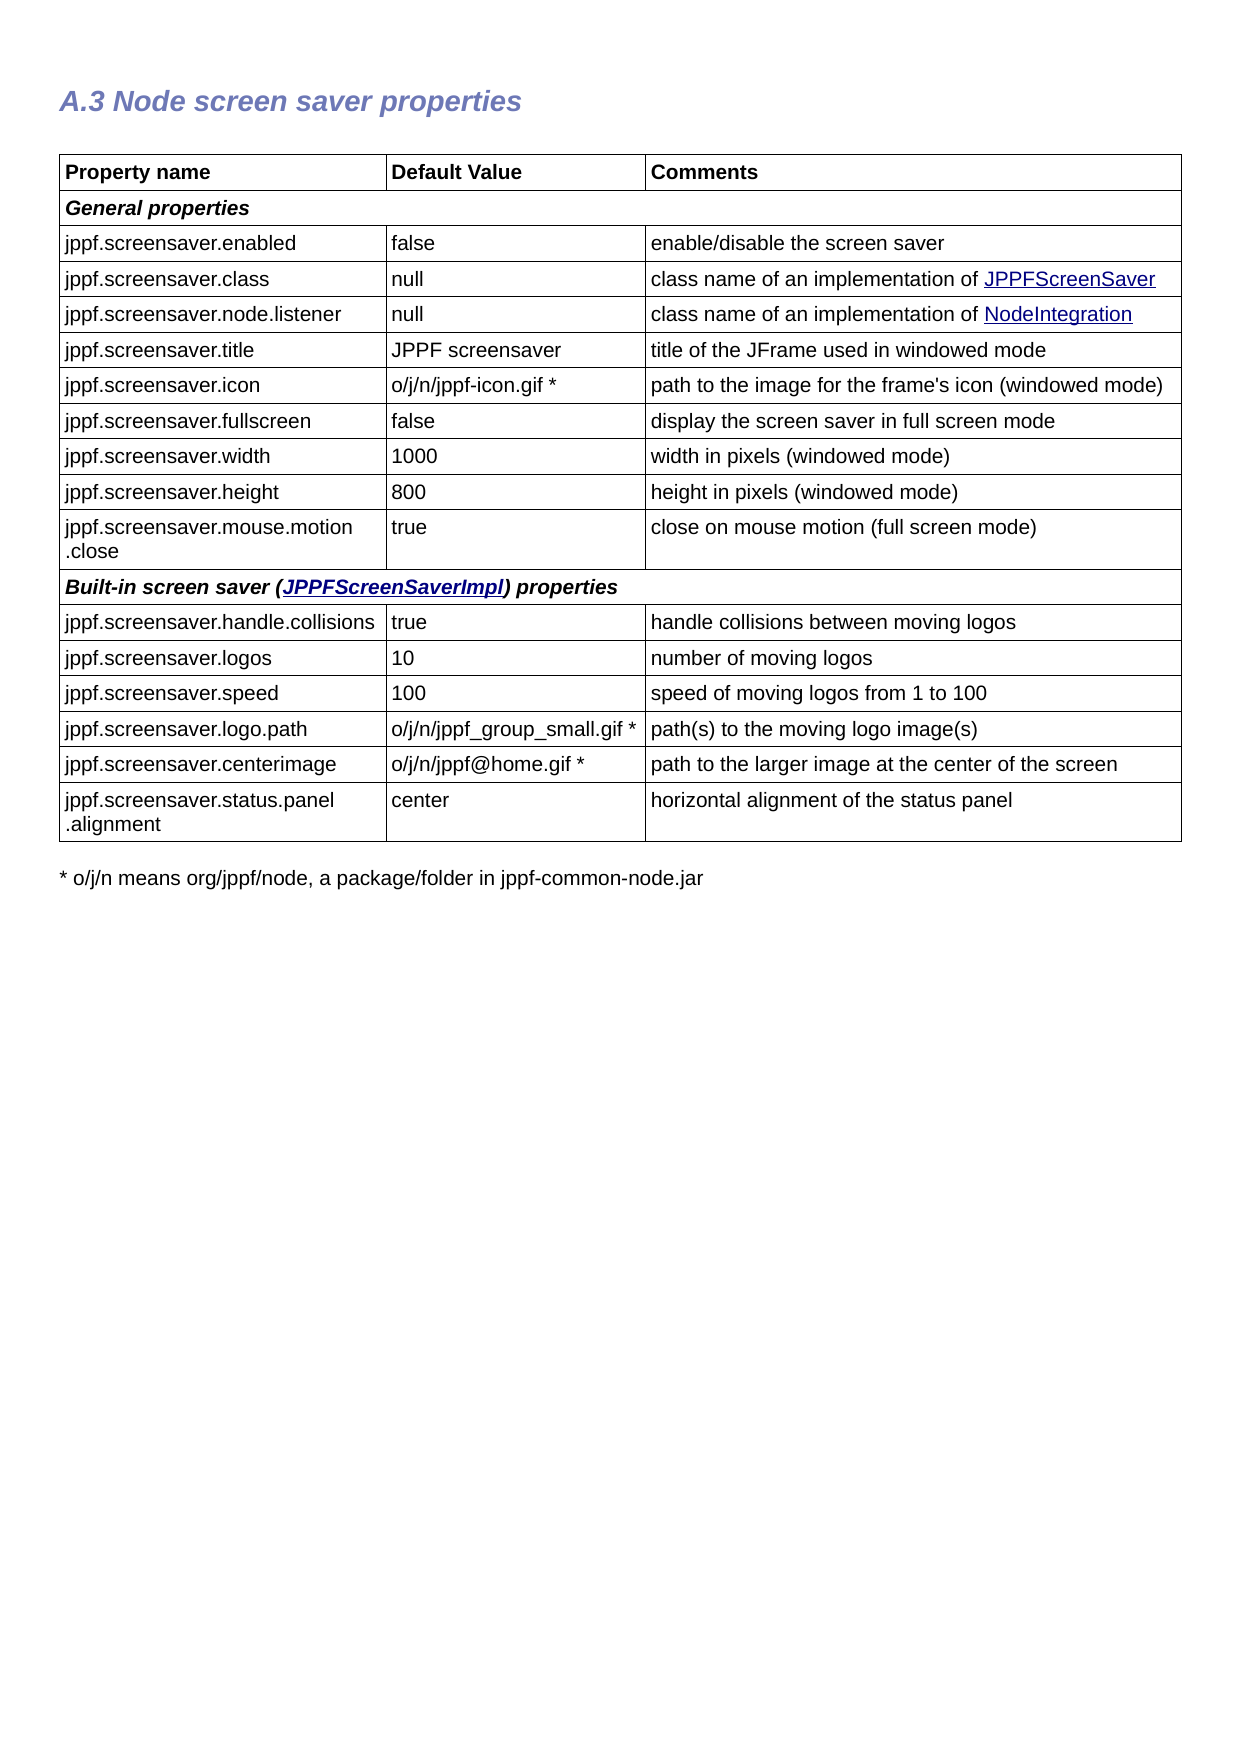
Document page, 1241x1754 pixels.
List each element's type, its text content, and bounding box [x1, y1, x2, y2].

table_cell handle collisions between moving logos [646, 605, 1181, 640]
table_cell null [387, 297, 645, 332]
table_cell path to the larger image at the center of the screen [646, 747, 1181, 782]
table_cell path(s) to the moving logo image(s) [646, 712, 1181, 746]
table_cell jppf.screensaver.height [60, 475, 386, 509]
table_cell o/j/n/jppf_group_small.gif * [387, 712, 645, 746]
table_header Comments [646, 155, 1181, 189]
table_cell horizontal alignment of the status panel [646, 783, 1181, 841]
table_cell enable/disable the screen saver [646, 226, 1181, 261]
table_cell height in pixels (windowed mode) [646, 475, 1181, 509]
table_cell null [387, 262, 645, 296]
table_cell number of moving logos [646, 641, 1181, 675]
table_cell JPPF screensaver [387, 333, 645, 367]
table_cell General properties [60, 191, 1181, 225]
table_cell speed of moving logos from 1 to 100 [646, 676, 1181, 711]
table_header Default Value [387, 155, 645, 189]
table_cell jppf.screensaver.width [60, 439, 386, 474]
table_cell close on mouse motion (full screen mode) [646, 510, 1181, 569]
table_cell o/j/n/jppf-icon.gif * [387, 368, 645, 403]
table_cell 100 [387, 676, 645, 711]
text * o/j/n means org/jppf/node, a package/folder in jppf-common-node.jar [59, 865, 1181, 889]
table_cell jppf.screensaver.icon [60, 368, 386, 403]
table_cell jppf.screensaver.title [60, 333, 386, 367]
table_cell jppf.screensaver.handle.collisions [60, 605, 386, 640]
table_cell jppf.screensaver.logo.path [60, 712, 386, 746]
table_cell center [387, 783, 645, 841]
table_cell jppf.screensaver.status.panel .alignment [60, 783, 386, 841]
table_cell jppf.screensaver.node.listener [60, 297, 386, 332]
table_cell class name of an implementation of JPPFScreenSaver [646, 262, 1181, 296]
table_cell jppf.screensaver.mouse.motion .close [60, 510, 386, 569]
table_cell display the screen saver in full screen mode [646, 404, 1181, 438]
table_cell false [387, 404, 645, 438]
table_cell jppf.screensaver.centerimage [60, 747, 386, 782]
table_cell true [387, 605, 645, 640]
table_cell width in pixels (windowed mode) [646, 439, 1181, 474]
table_cell jppf.screensaver.fullscreen [60, 404, 386, 438]
table_cell jppf.screensaver.class [60, 262, 386, 296]
table_cell path to the image for the frame's icon (windowed mode) [646, 368, 1181, 403]
table_cell 800 [387, 475, 645, 509]
table_header Property name [60, 155, 386, 189]
table_cell true [387, 510, 645, 569]
table_cell jppf.screensaver.logos [60, 641, 386, 675]
table_cell jppf.screensaver.speed [60, 676, 386, 711]
subtitle Node screen saver properties [59, 84, 1181, 118]
table_cell jppf.screensaver.enabled [60, 226, 386, 261]
table_cell Built-in screen saver (JPPFScreenSaverImpl) properties [60, 570, 1181, 604]
table_cell false [387, 226, 645, 261]
table_cell 1000 [387, 439, 645, 474]
table_cell 10 [387, 641, 645, 675]
table_cell class name of an implementation of NodeIntegration [646, 297, 1181, 332]
table_cell o/j/n/jppf@home.gif * [387, 747, 645, 782]
table_cell title of the JFrame used in windowed mode [646, 333, 1181, 367]
